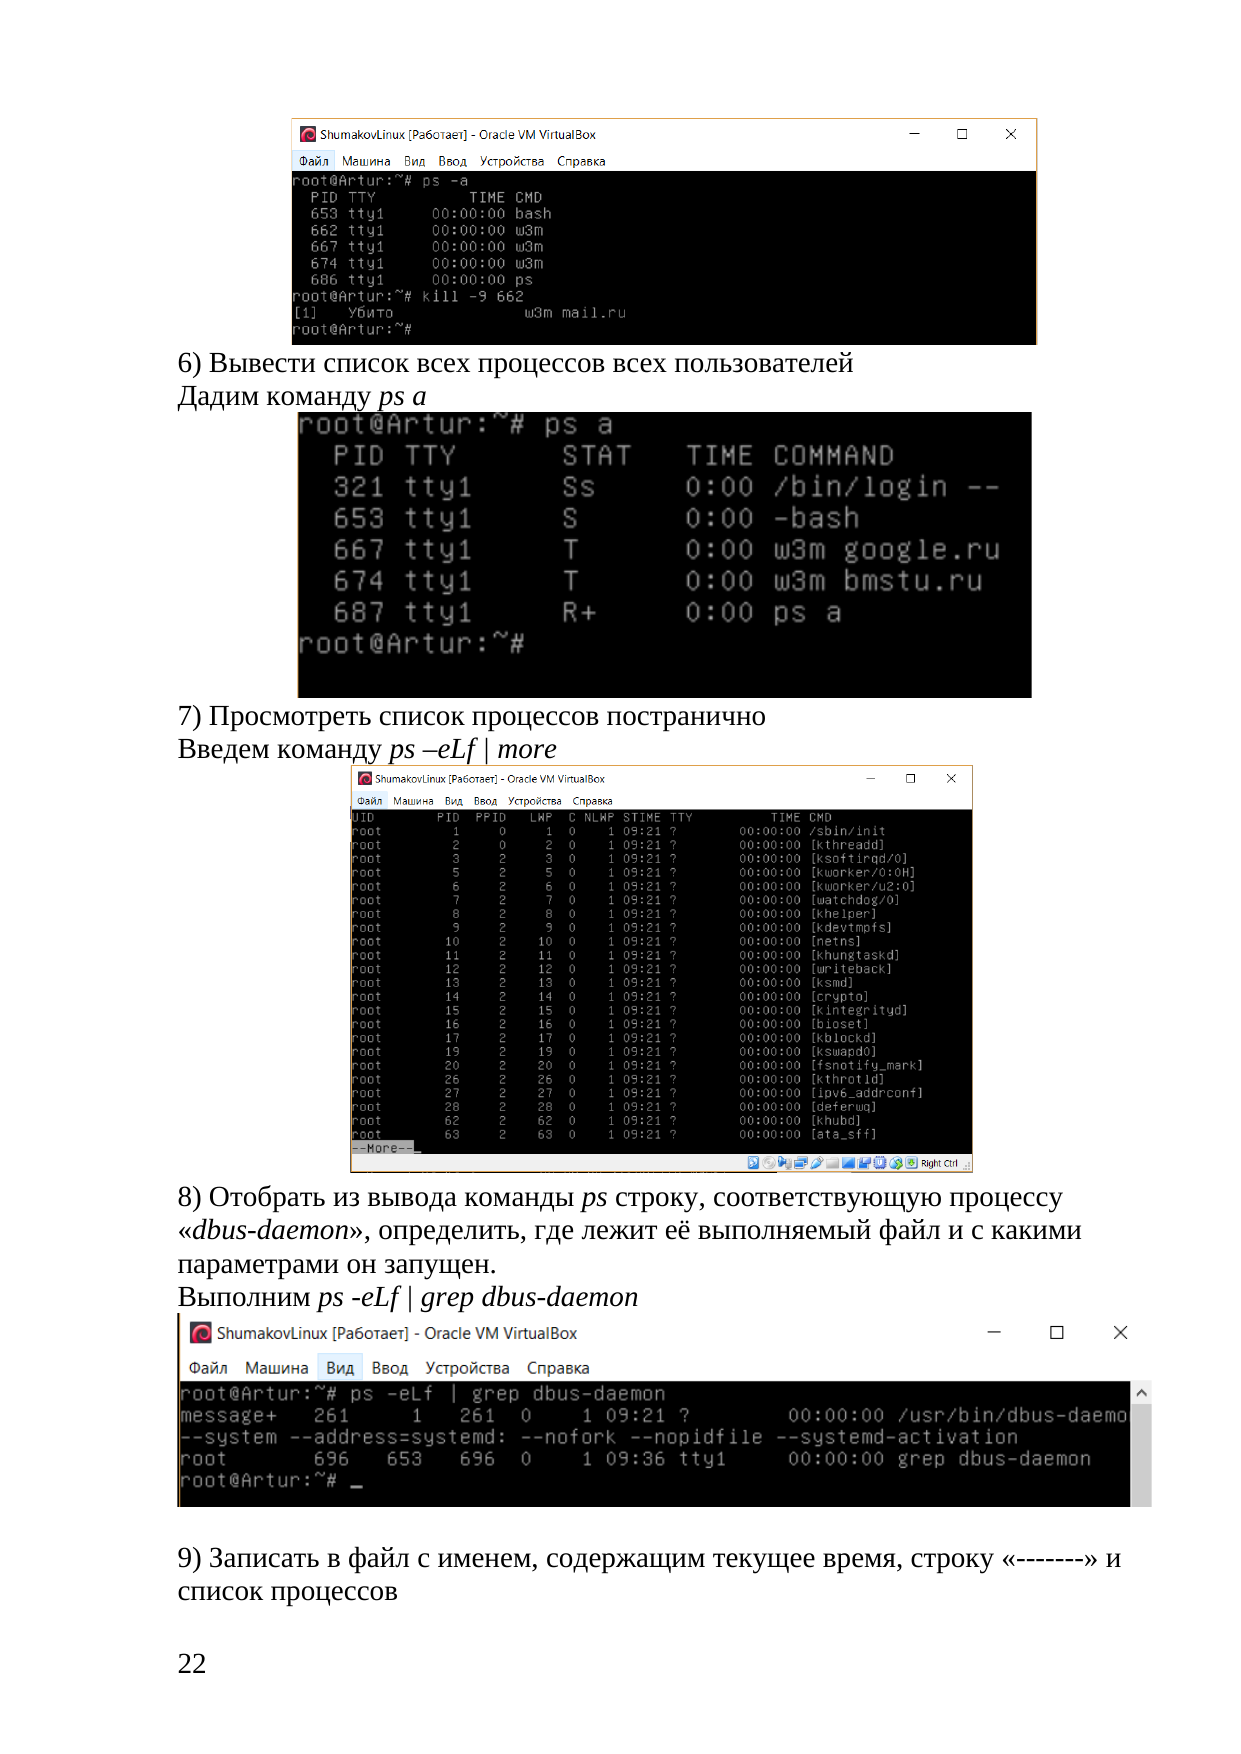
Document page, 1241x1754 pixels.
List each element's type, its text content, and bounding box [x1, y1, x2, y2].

picture [177, 1313, 1152, 1507]
text Дадим команду ps a [177, 378, 1152, 412]
picture [350, 765, 973, 1173]
text 9) Записать в файл с именем, содержащим текущее время, строку «-------» и список процессов [177, 1540, 1152, 1607]
picture [291, 118, 1038, 345]
text 6) Вывести список всех процессов всех пользователей [177, 345, 1152, 378]
text Выполним ps -eLf | grep dbus-daemon [177, 1279, 1152, 1313]
text 7) Просмотреть список процессов постранично [177, 698, 1152, 732]
text 8) Отобрать из вывода команды ps строку, соответствующую процессу «dbus-daemon», определить, где лежит её выполняемый файл и с какими параметрами он запущен. [177, 1179, 1152, 1279]
picture [297, 412, 1032, 698]
text Введем команду ps –eLf | more [177, 732, 1152, 765]
